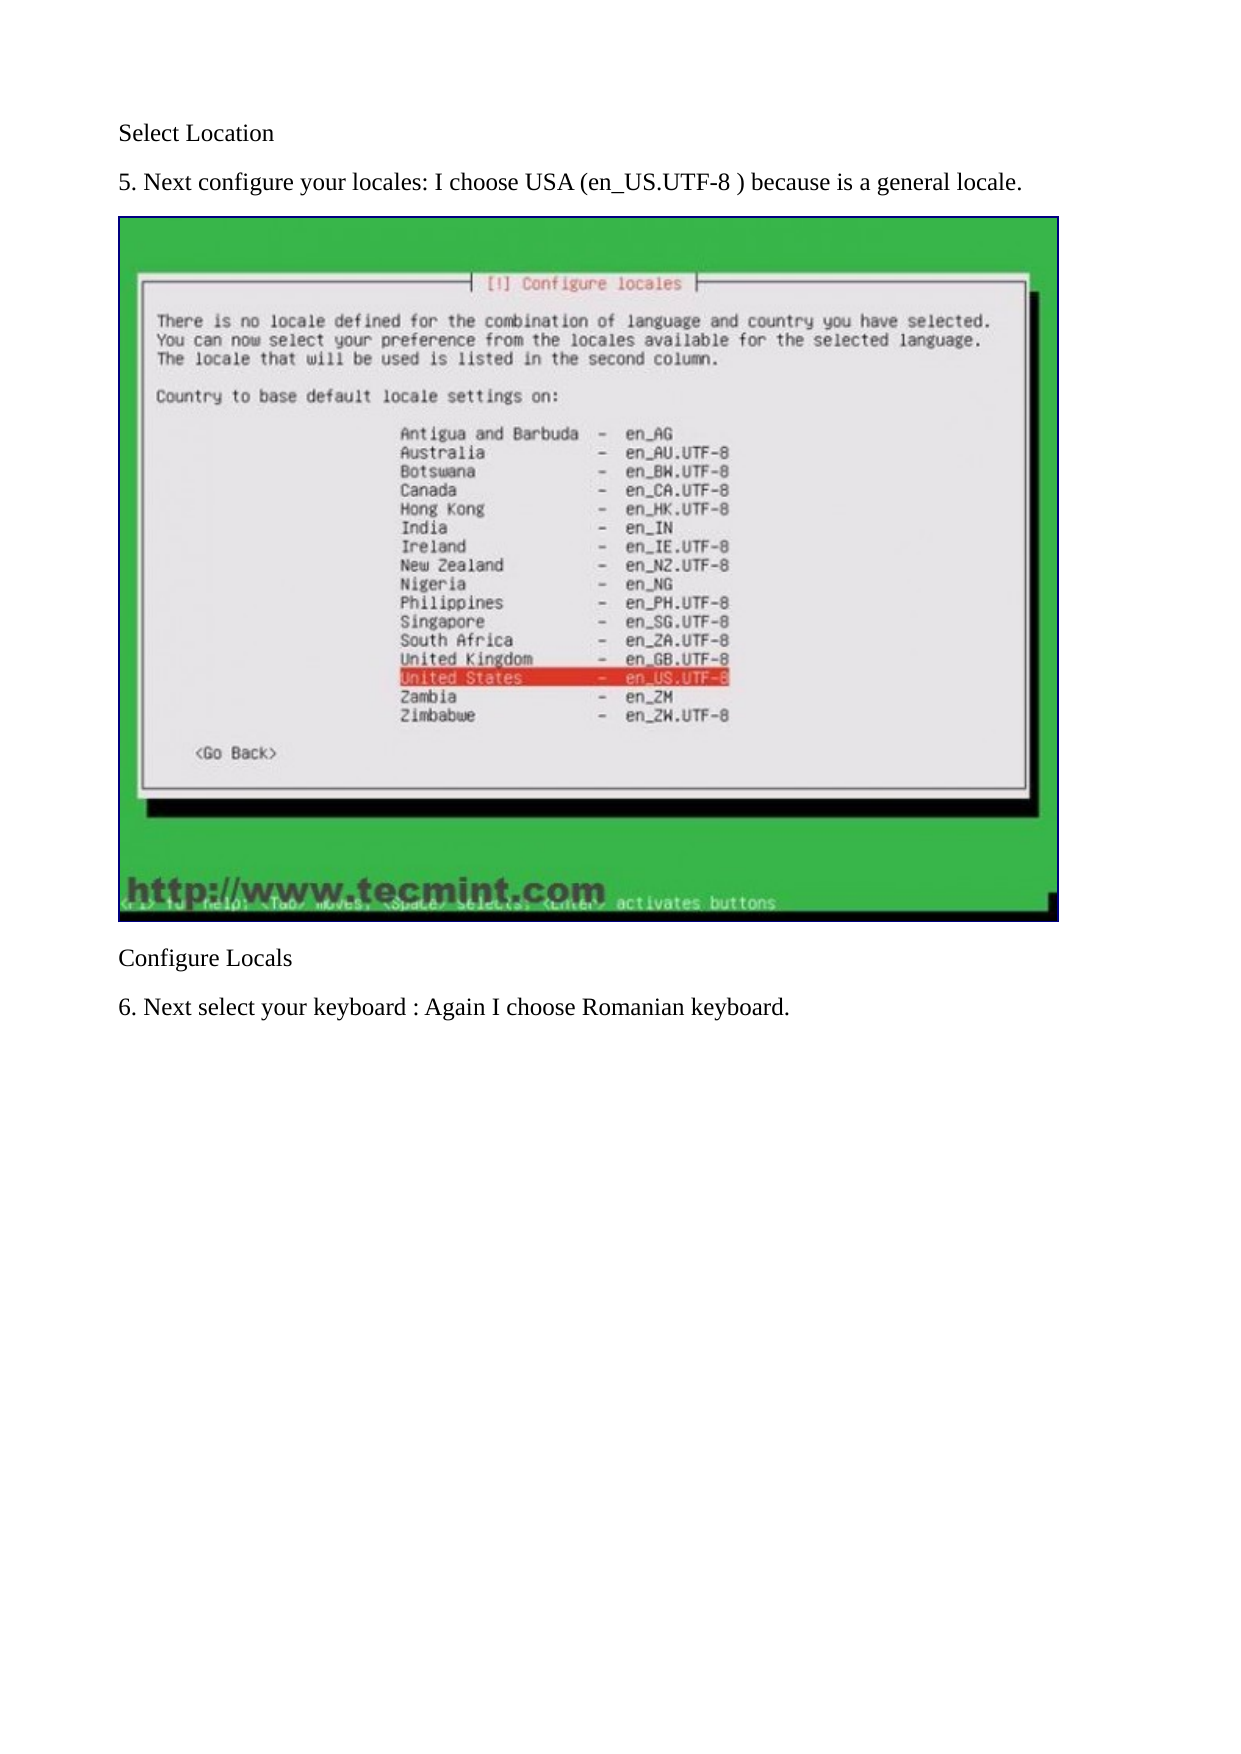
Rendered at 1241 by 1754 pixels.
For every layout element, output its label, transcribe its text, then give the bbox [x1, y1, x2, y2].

text 6. Next select your keyboard : Again I choose Romanian keyboard. [118, 992, 1122, 1021]
text 5. Next configure your locales: I choose USA (en_US.UTF-8 ) because is a general locale. [118, 167, 1122, 196]
picture [120, 218, 1057, 921]
text Select Location [118, 118, 1122, 147]
text Configure Locals [118, 943, 1122, 972]
